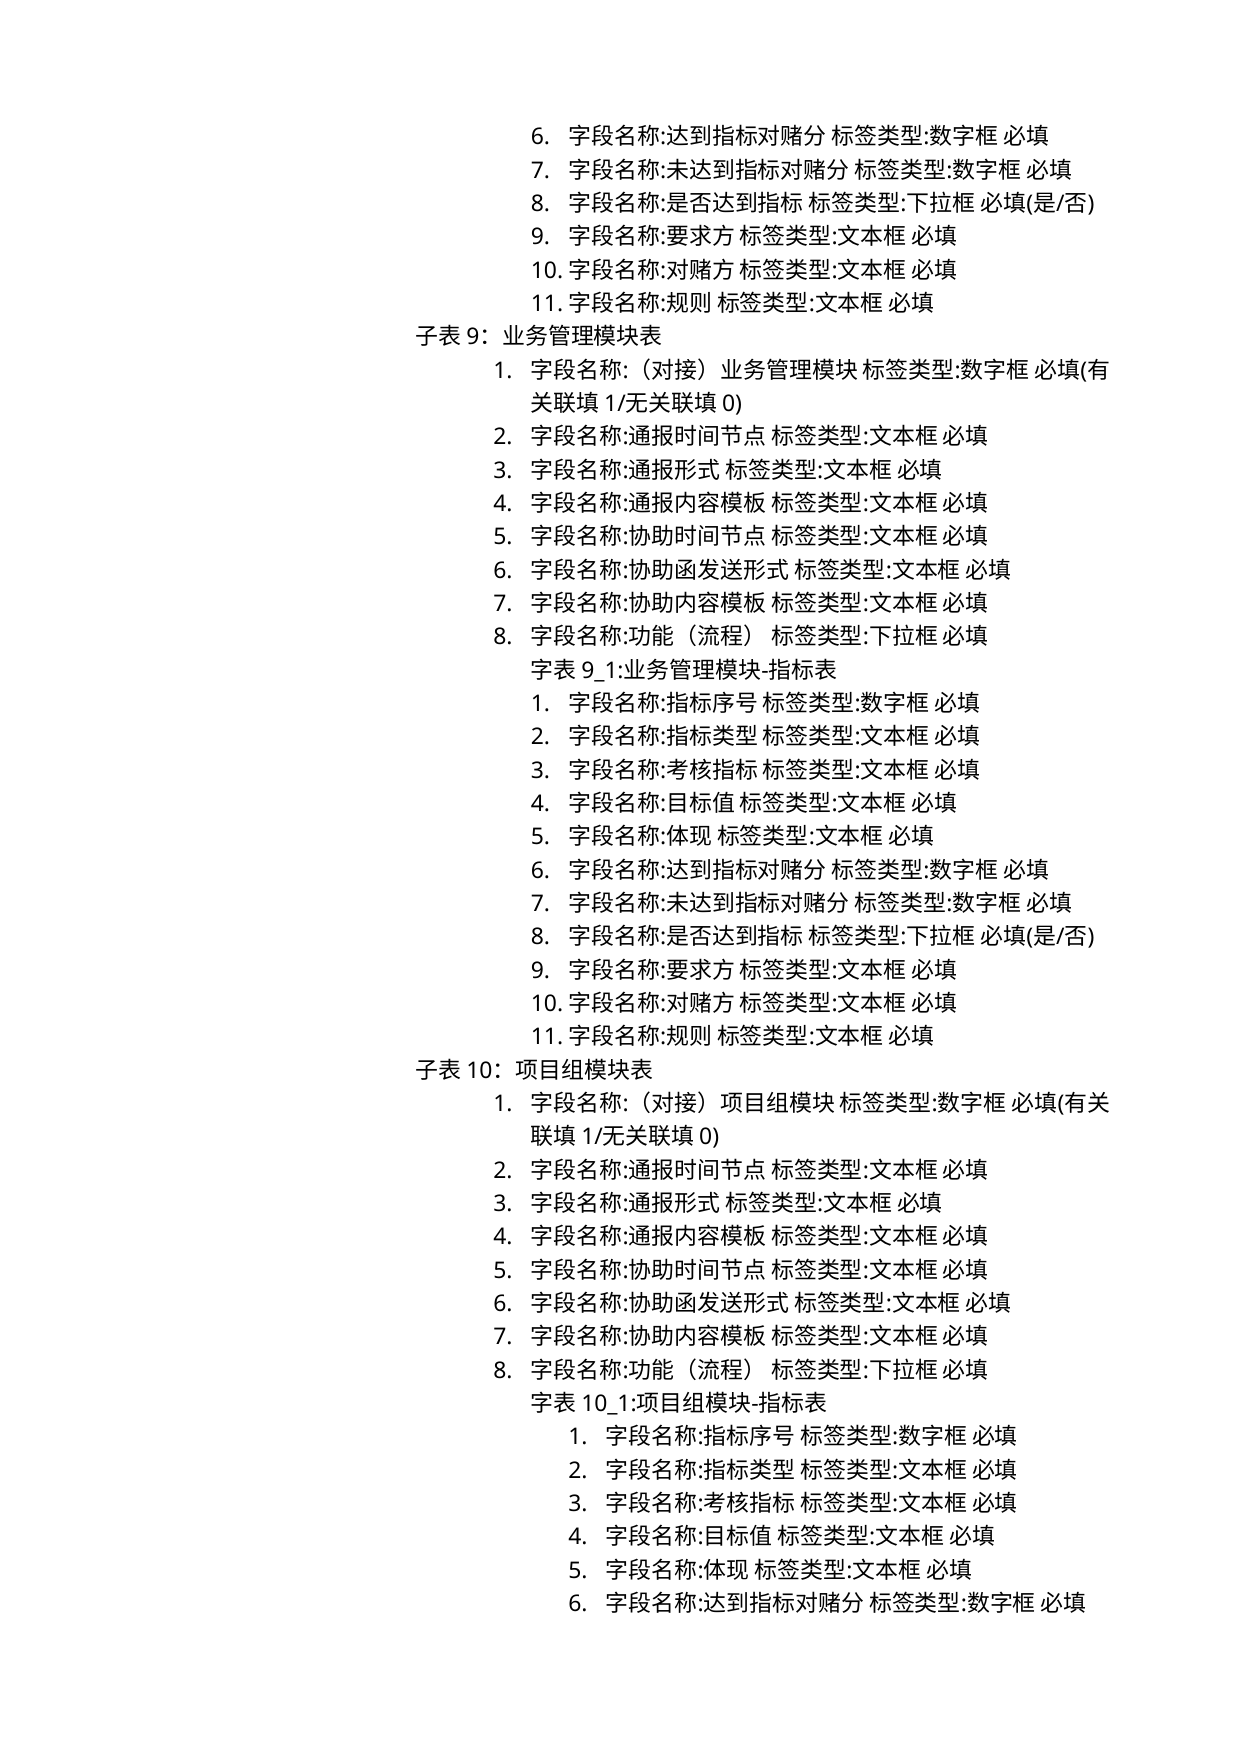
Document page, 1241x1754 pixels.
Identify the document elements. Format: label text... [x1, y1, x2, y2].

list 字段名称:指标序号 标签类型:数字框 必填 [568, 1418, 1122, 1451]
list 字段名称:目标值 标签类型:文本框 必填 [531, 785, 1122, 818]
list 字段名称:是否达到指标 标签类型:下拉框 必填(是/否) [531, 185, 1122, 218]
list 字段名称:未达到指标对赌分 标签类型:数字框 必填 [531, 885, 1122, 918]
list 字段名称:协助内容模板 标签类型:文本框 必填 [493, 585, 1122, 618]
list 字段名称:指标类型 标签类型:文本框 必填 [531, 718, 1122, 751]
list 字段名称:功能（流程） 标签类型:下拉框 必填 [493, 1351, 1122, 1385]
list 字段名称:协助内容模板 标签类型:文本框 必填 [493, 1318, 1122, 1351]
list 字段名称:考核指标 标签类型:文本框 必填 [568, 1485, 1122, 1518]
text 子表9：业务管理模块表 [118, 318, 1122, 351]
list 字段名称:达到指标对赌分 标签类型:数字框 必填 [568, 1585, 1122, 1618]
list 字段名称:是否达到指标 标签类型:下拉框 必填(是/否) [531, 918, 1122, 951]
list 字段名称:（对接）项目组模块 标签类型:数字框 必填(有关联填1/无关联填0) [493, 1085, 1122, 1151]
list 字段名称:体现 标签类型:文本框 必填 [568, 1551, 1122, 1585]
list 字段名称:通报时间节点 标签类型:文本框 必填 [493, 418, 1122, 451]
list 字段名称:目标值 标签类型:文本框 必填 [568, 1518, 1122, 1551]
list 字段名称:（对接）业务管理模块 标签类型:数字框 必填(有关联填1/无关联填0) [493, 351, 1122, 418]
list 字段名称:规则 标签类型:文本框 必填 [531, 1018, 1122, 1051]
list 字段名称:达到指标对赌分 标签类型:数字框 必填 [531, 118, 1122, 151]
list 字段名称:通报内容模板 标签类型:文本框 必填 [493, 485, 1122, 518]
list 字段名称:协助函发送形式 标签类型:文本框 必填 [493, 551, 1122, 585]
list 字段名称:协助时间节点 标签类型:文本框 必填 [493, 518, 1122, 551]
list 字段名称:指标类型 标签类型:文本框 必填 [568, 1451, 1122, 1485]
list 字段名称:达到指标对赌分 标签类型:数字框 必填 [531, 851, 1122, 885]
list 字表10_1:项目组模块-指标表 [493, 1385, 1122, 1418]
list 字段名称:要求方 标签类型:文本框 必填 [531, 218, 1122, 251]
list 字段名称:对赌方 标签类型:文本框 必填 [531, 985, 1122, 1018]
list 字段名称:指标序号 标签类型:数字框 必填 [531, 685, 1122, 718]
list 字段名称:要求方 标签类型:文本框 必填 [531, 951, 1122, 985]
list 字段名称:考核指标 标签类型:文本框 必填 [531, 751, 1122, 785]
list 字段名称:协助时间节点 标签类型:文本框 必填 [493, 1251, 1122, 1285]
list 字段名称:规则 标签类型:文本框 必填 [531, 285, 1122, 318]
list 字段名称:对赌方 标签类型:文本框 必填 [531, 251, 1122, 285]
list 字段名称:体现 标签类型:文本框 必填 [531, 818, 1122, 851]
list 字段名称:通报形式 标签类型:文本框 必填 [493, 1185, 1122, 1218]
list 字段名称:未达到指标对赌分 标签类型:数字框 必填 [531, 151, 1122, 185]
text 子表10：项目组模块表 [118, 1051, 1122, 1085]
list 字段名称:协助函发送形式 标签类型:文本框 必填 [493, 1285, 1122, 1318]
list 字段名称:通报时间节点 标签类型:文本框 必填 [493, 1151, 1122, 1185]
list 字段名称:通报形式 标签类型:文本框 必填 [493, 451, 1122, 485]
list 字段名称:通报内容模板 标签类型:文本框 必填 [493, 1218, 1122, 1251]
list 字表9_1:业务管理模块-指标表 [493, 651, 1122, 685]
list 字段名称:功能（流程） 标签类型:下拉框 必填 [493, 618, 1122, 651]
